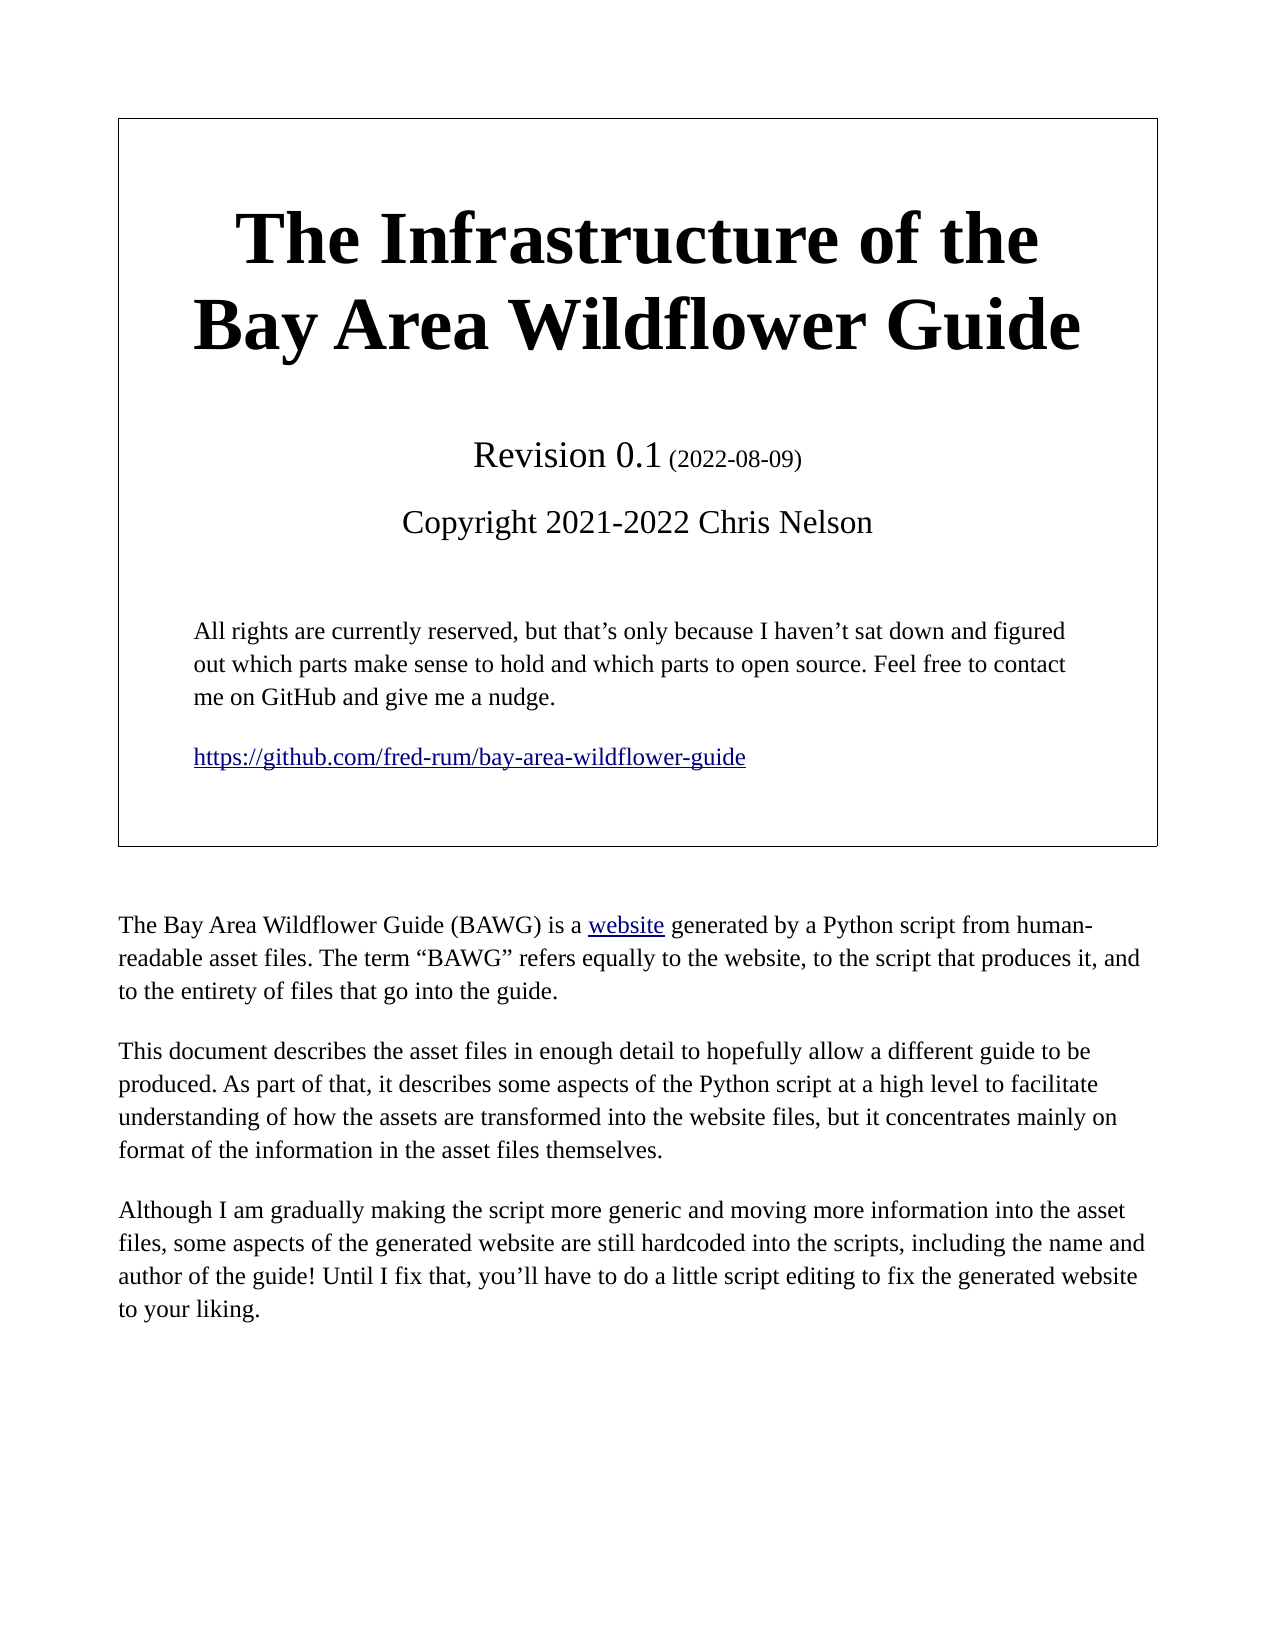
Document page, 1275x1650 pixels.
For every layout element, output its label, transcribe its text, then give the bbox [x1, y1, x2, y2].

text Although I am gradually making the script more generic and moving more information into the asset files, some aspects of the generated website are still hardcoded into the scripts, including the name and author of the guide! Until I fix that, you’ll have to do a little script editing to fix the generated website to your liking. [118, 1195, 1157, 1323]
title The Infrastructure of the Bay Area Wildflower Guide [193, 193, 1082, 366]
text This document describes the asset files in enough detail to hopefully allow a different guide to be produced. As part of that, it describes some aspects of the Python script at a high level to facilitate understanding of how the assets are transformed into the website files, but it concentrates mainly on format of the information in the asset files themselves. [118, 1036, 1157, 1164]
text The Bay Area Wildflower Guide (BAWG) is a website generated by a Python script from human-readable asset files. The term “BAWG” refers equally to the website, to the script that produces it, and to the entirety of files that go into the guide. [118, 910, 1157, 1005]
subtitle Revision 0.1 (2022-08-09) [193, 432, 1082, 475]
text Copyright 2021-2022 Chris Nelson [193, 503, 1082, 541]
text https://github.com/fred-rum/bay-area-wildflower-guide [193, 742, 1082, 771]
text All rights are currently reserved, but that’s only because I haven’t sat down and figured out which parts make sense to hold and which parts to open source. Feel free to contact me on GitHub and give me a nudge. [193, 616, 1082, 711]
